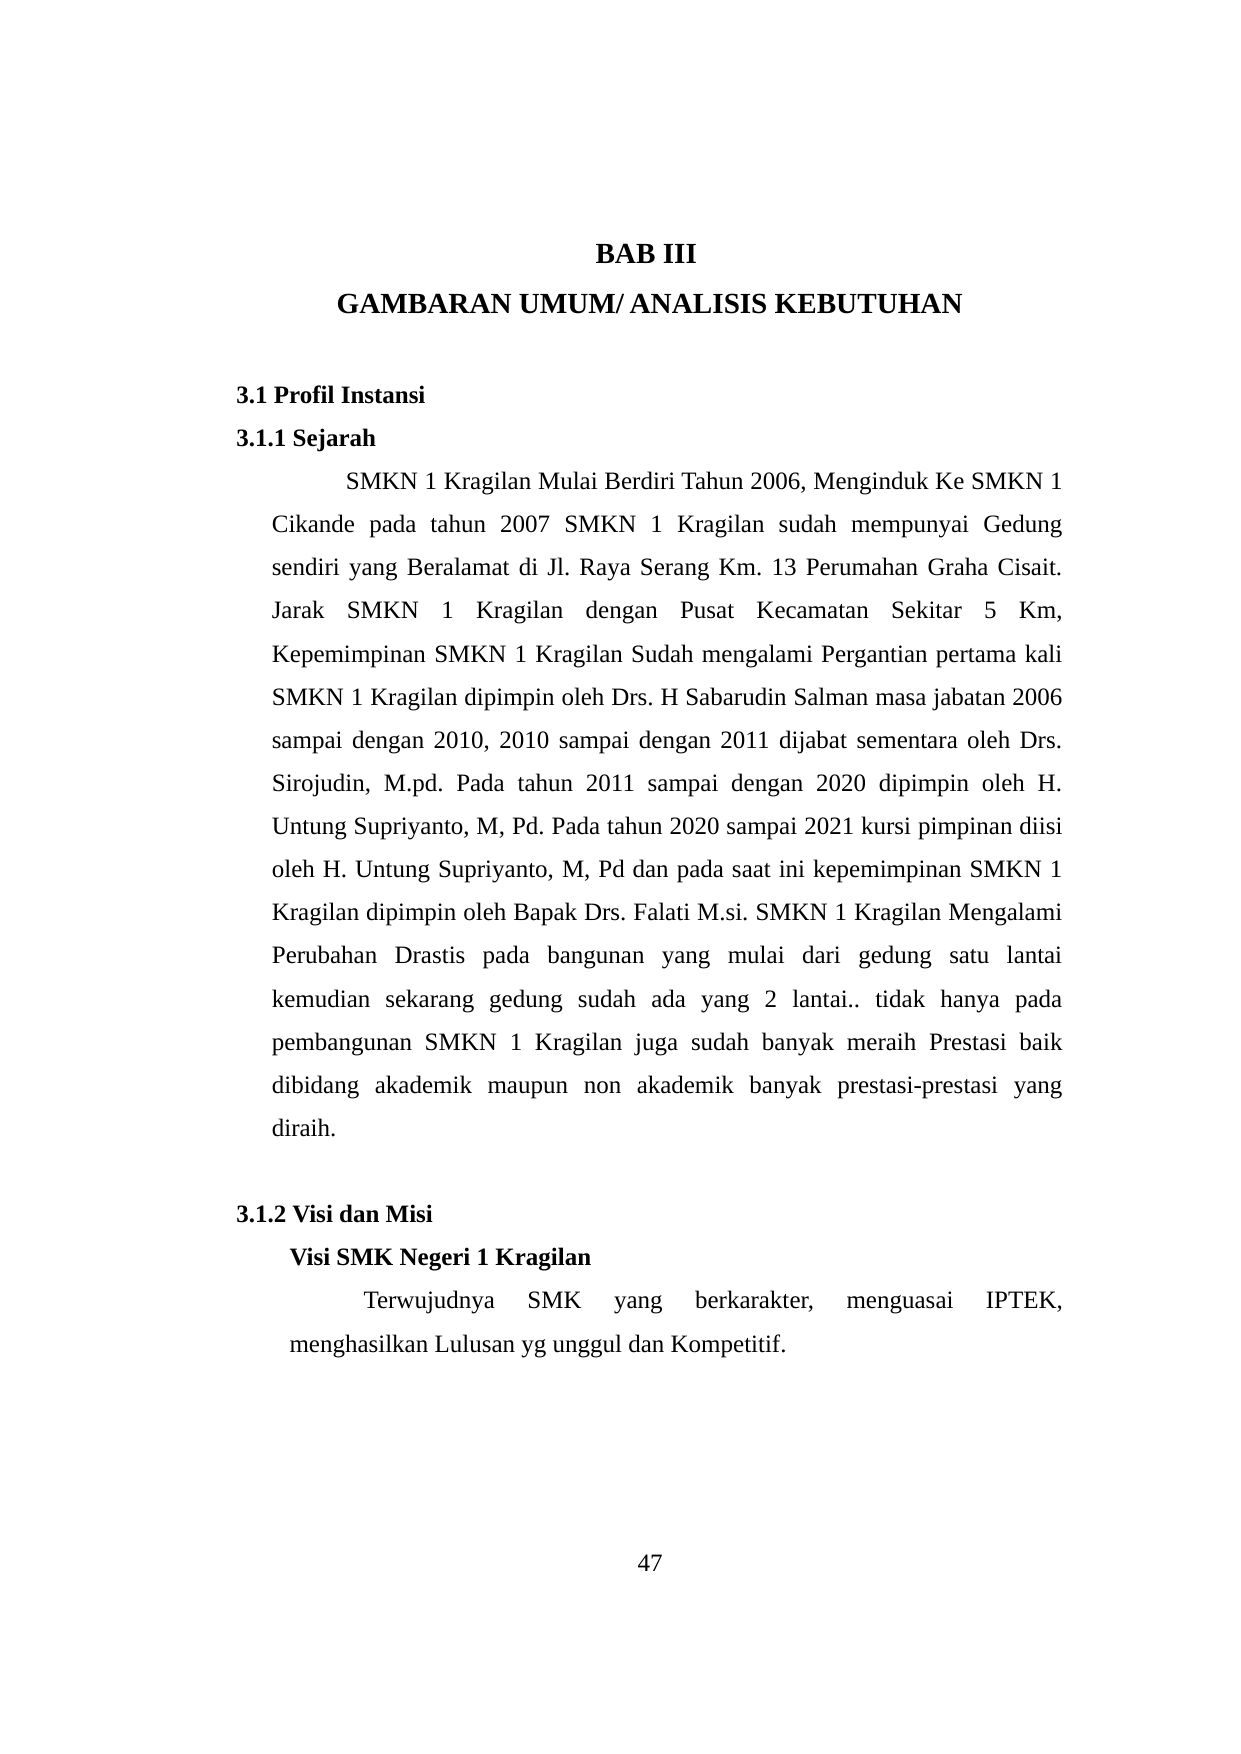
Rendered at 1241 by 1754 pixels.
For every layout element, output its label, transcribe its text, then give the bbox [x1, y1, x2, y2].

text Terwujudnya SMK yang berkarakter, menguasai IPTEK, menghasilkan Lulusan yg unggul dan Kompetitif. [289, 1286, 1063, 1357]
text 3.1.2 Visi dan Misi [236, 1199, 1063, 1228]
text SMKN 1 Kragilan Mulai Berdiri Tahun 2006, Menginduk Ke SMKN 1 Cikande pada tahun 2007 SMKN 1 Kragilan sudah mempunyai Gedung sendiri yang Beralamat di Jl. Raya Serang Km. 13 Perumahan Graha Cisait. Jarak SMKN 1 Kragilan dengan Pusat Kecamatan Sekitar 5 Km, Kepemimpinan SMKN 1 Kragilan Sudah mengalami Pergantian pertama kali SMKN 1 Kragilan dipimpin oleh Drs. H Sabarudin Salman masa jabatan 2006 sampai dengan 2010, 2010 sampai dengan 2011 dijabat sementara oleh Drs. Sirojudin, M.pd. Pada tahun 2011 sampai dengan 2020 dipimpin oleh H. Untung Supriyanto, M, Pd. Pada tahun 2020 sampai 2021 kursi pimpinan diisi oleh H. Untung Supriyanto, M, Pd dan pada saat ini kepemimpinan SMKN 1 Kragilan dipimpin oleh Bapak Drs. Falati M.si. SMKN 1 Kragilan Mengalami Perubahan Drastis pada bangunan yang mulai dari gedung satu lantai kemudian sekarang gedung sudah ada yang 2 lantai.. tidak hanya pada pembangunan SMKN 1 Kragilan juga sudah banyak meraih Prestasi baik dibidang akademik maupun non akademik banyak prestasi-prestasi yang diraih. [272, 466, 1063, 1142]
text Visi SMK Negeri 1 Kragilan [289, 1242, 1063, 1271]
text 3.1 Profil Instansi [236, 380, 1063, 409]
text 3.1.1 Sejarah [236, 423, 1063, 452]
text BAB III [236, 236, 1063, 270]
text GAMBARAN UMUM/ ANALISIS KEBUTUHAN [236, 287, 1063, 320]
